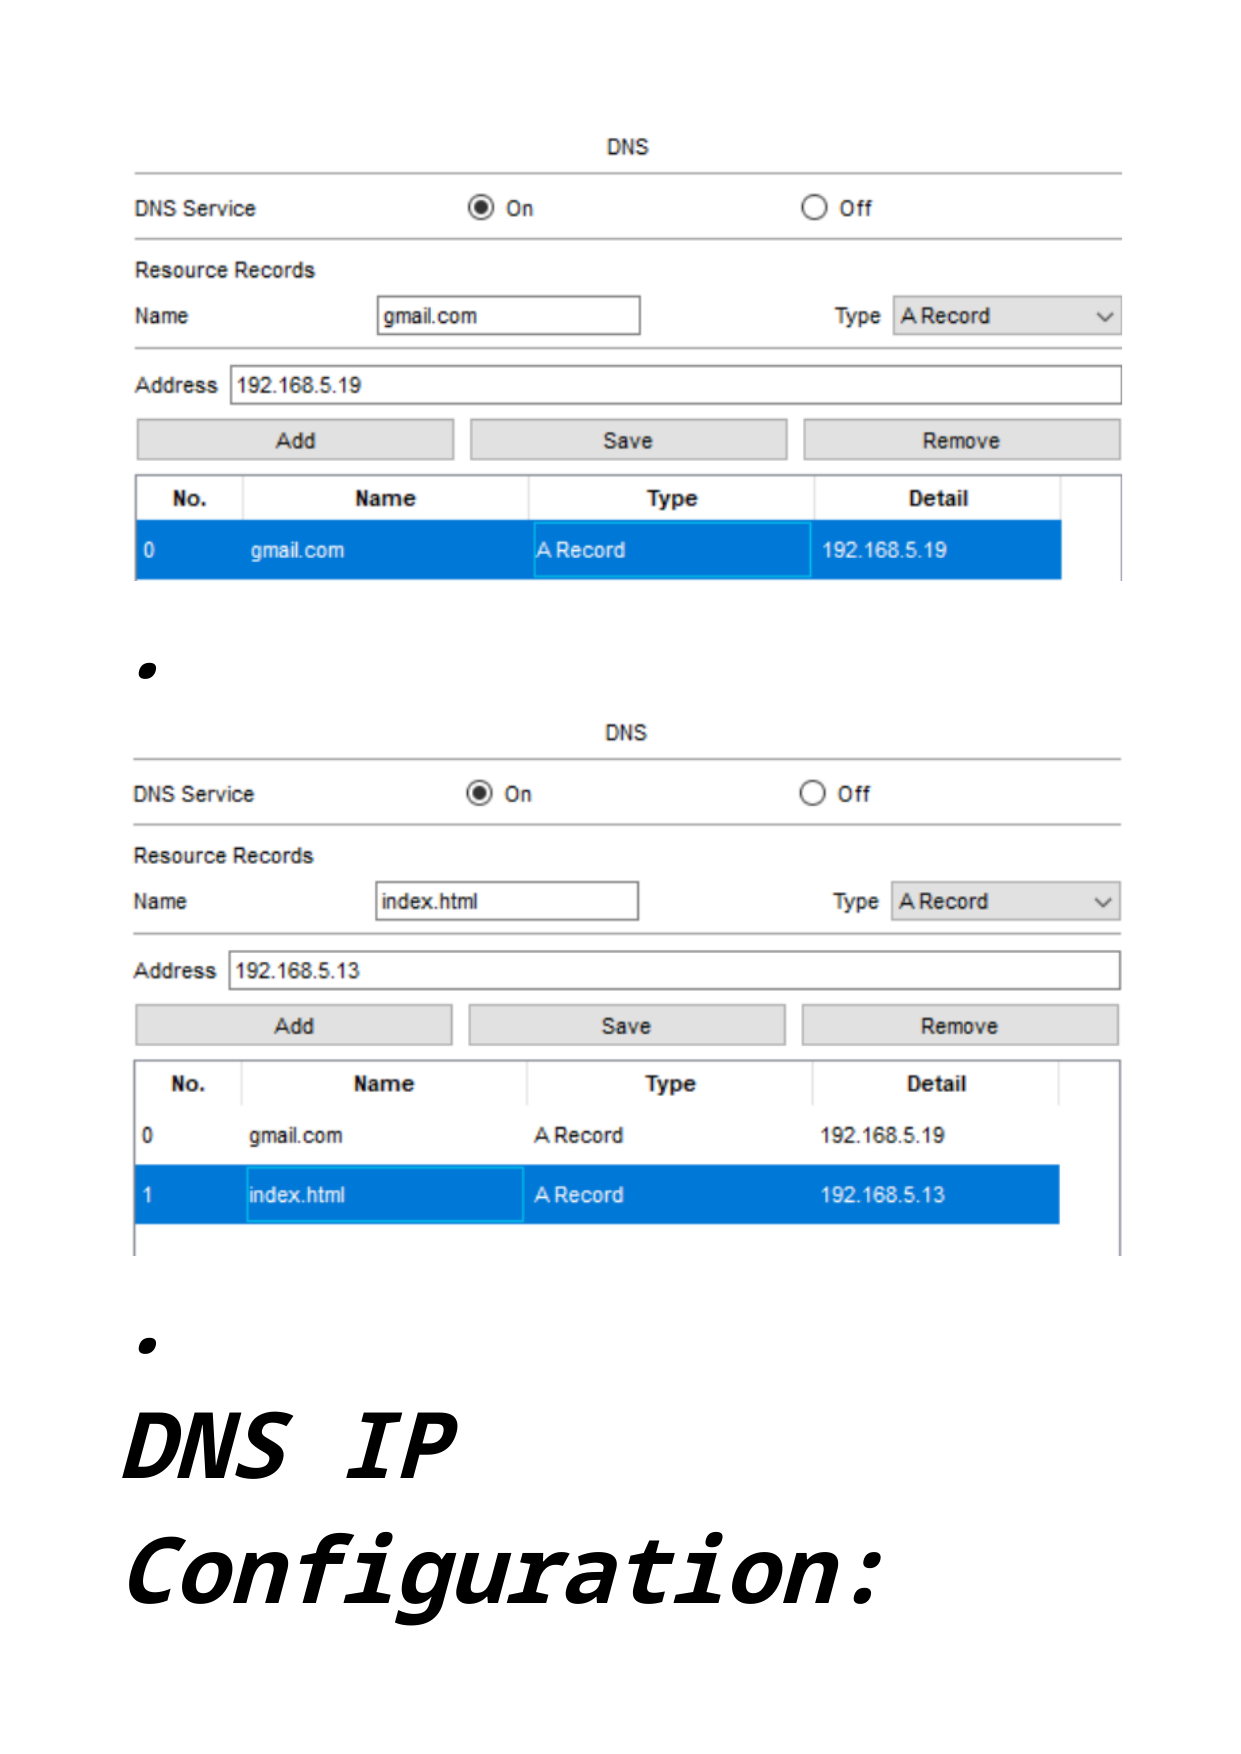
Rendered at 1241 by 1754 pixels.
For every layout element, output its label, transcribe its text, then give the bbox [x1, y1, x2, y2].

picture [118, 118, 1123, 581]
text . [118, 581, 1122, 705]
text DNS IP Configuration: [118, 1381, 1122, 1630]
picture [118, 705, 1123, 1256]
text . [118, 1256, 1122, 1381]
